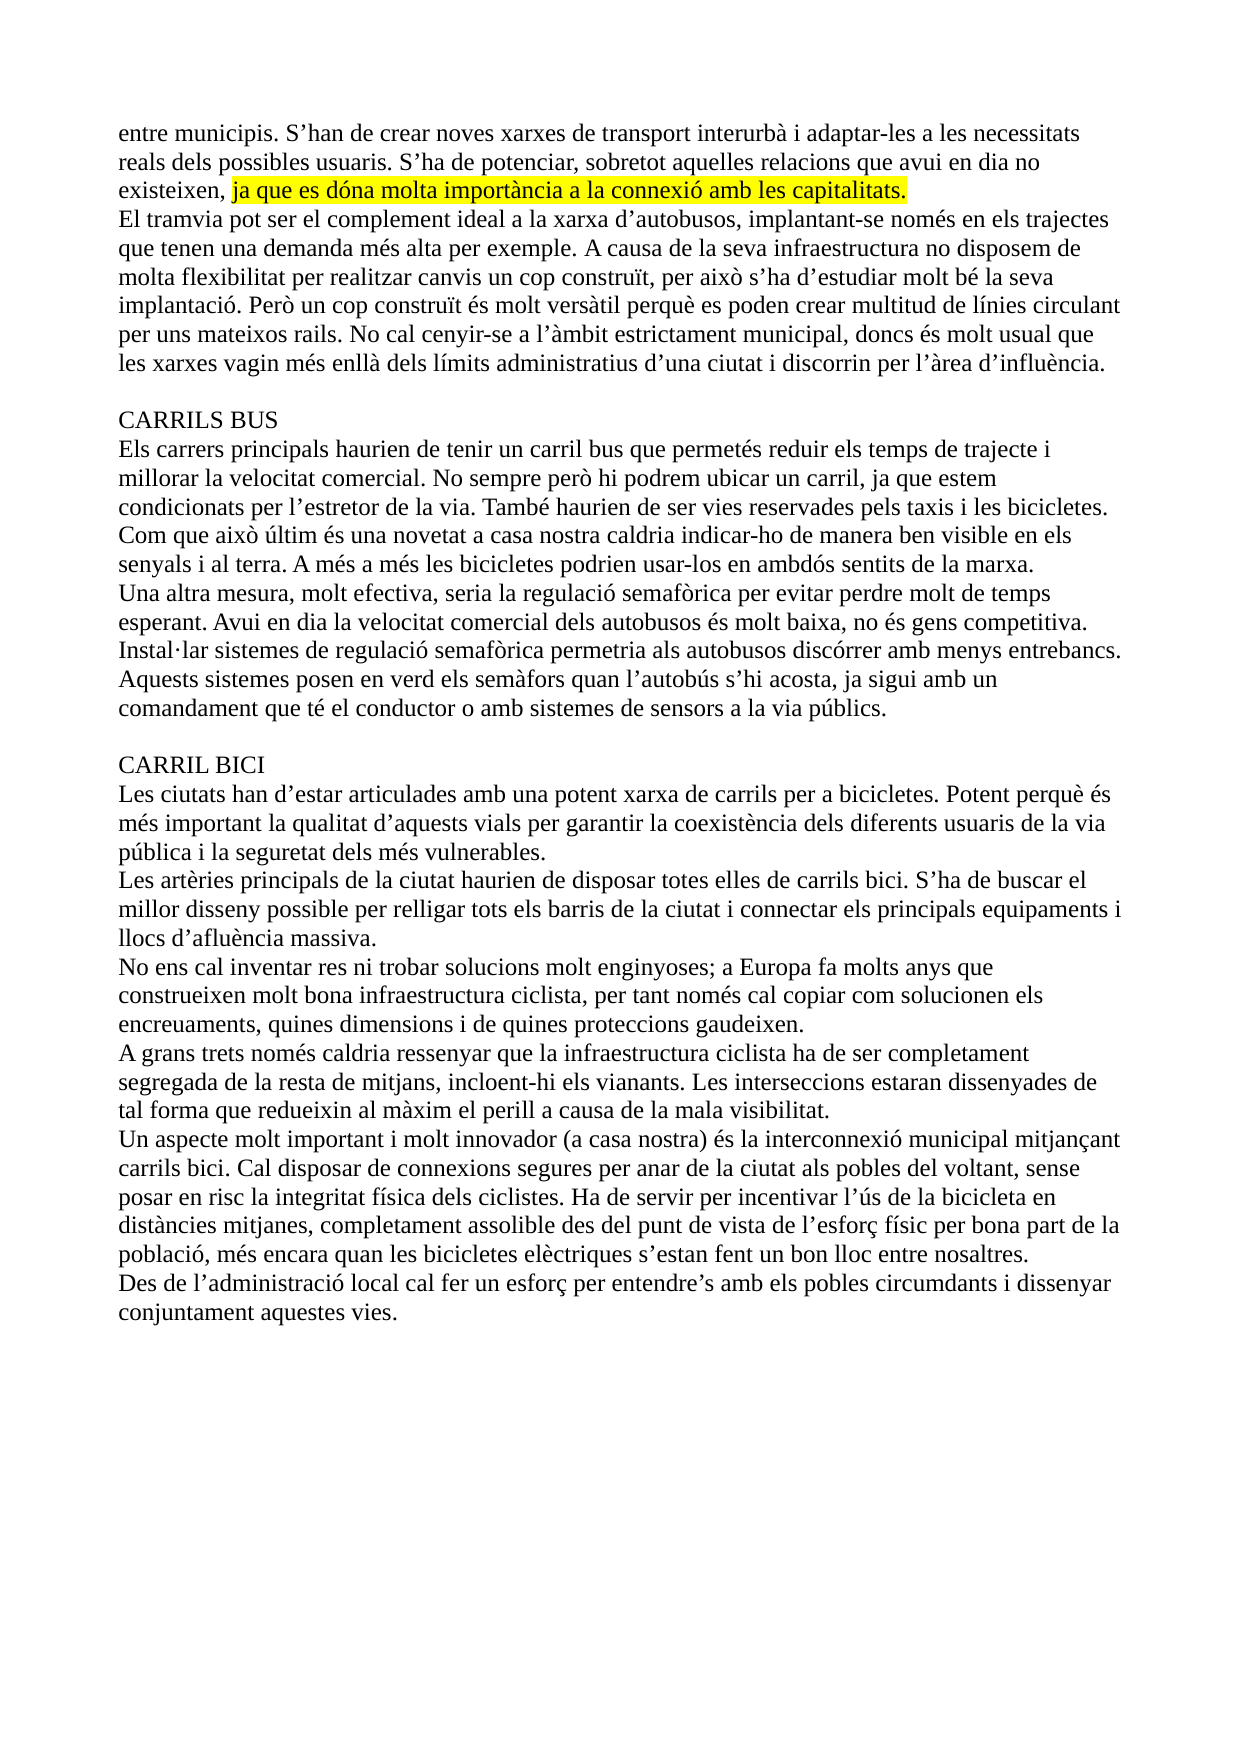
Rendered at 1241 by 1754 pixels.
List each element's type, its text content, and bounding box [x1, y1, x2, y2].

text CARRILS BUS [118, 406, 1122, 434]
text Una altra mesura, molt efectiva, seria la regulació semafòrica per evitar perdre molt de temps esperant. Avui en dia la velocitat comercial dels autobusos és molt baixa, no és gens competitiva. Instal·lar sistemes de regulació semafòrica permetria als autobusos discórrer amb menys entrebancs. Aquests sistemes posen en verd els semàfors quan l’autobús s’hi acosta, ja sigui amb un comandament que té el conductor o amb sistemes de sensors a la via públics. [118, 578, 1122, 722]
text No ens cal inventar res ni trobar solucions molt enginyoses; a Europa fa molts anys que construeixen molt bona infraestructura ciclista, per tant només cal copiar com solucionen els encreuaments, quines dimensions i de quines proteccions gaudeixen. [118, 952, 1122, 1038]
text Els carrers principals haurien de tenir un carril bus que permetés reduir els temps de trajecte i millorar la velocitat comercial. No sempre però hi podrem ubicar un carril, ja que estem condicionats per l’estretor de la via. També haurien de ser vies reservades pels taxis i les bicicletes. Com que això últim és una novetat a casa nostra caldria indicar-ho de manera ben visible en els senyals i al terra. A més a més les bicicletes podrien usar-los en ambdós sentits de la marxa. [118, 434, 1122, 578]
text El tramvia pot ser el complement ideal a la xarxa d’autobusos, implantant-se només en els trajectes que tenen una demanda més alta per exemple. A causa de la seva infraestructura no disposem de molta flexibilitat per realitzar canvis un cop construït, per això s’ha d’estudiar molt bé la seva implantació. Però un cop construït és molt versàtil perquè es poden crear multitud de línies circulant per uns mateixos rails. No cal cenyir-se a l’àmbit estrictament municipal, doncs és molt usual que les xarxes vagin més enllà dels límits administratius d’una ciutat i discorrin per l’àrea d’influència. [118, 204, 1122, 377]
text conjuntament aquestes vies. [118, 1297, 1122, 1326]
text A grans trets només caldria ressenyar que la infraestructura ciclista ha de ser completament segregada de la resta de mitjans, incloent-hi els vianants. Les interseccions estaran dissenyades de tal forma que redueixin al màxim el perill a causa de la mala visibilitat. [118, 1038, 1122, 1124]
text carrils bici. Cal disposar de connexions segures per anar de la ciutat als pobles del voltant, sense posar en risc la integritat física dels ciclistes. Ha de servir per incentivar l’ús de la bicicleta en distàncies mitjanes, completament assolible des del punt de vista de l’esforç físic per bona part de la població, més encara quan les bicicletes elèctriques s’estan fent un bon lloc entre nosaltres. [118, 1153, 1122, 1268]
text Les ciutats han d’estar articulades amb una potent xarxa de carrils per a bicicletes. Potent perquè és més important la qualitat d’aquests vials per garantir la coexistència dels diferents usuaris de la via pública i la seguretat dels més vulnerables. [118, 779, 1122, 866]
text entre municipis. S’han de crear noves xarxes de transport interurbà i adaptar-les a les necessitats reals dels possibles usuaris. S’ha de potenciar, sobretot aquelles relacions que avui en dia no existeixen, ja que es dóna molta importància a la connexió amb les capitalitats. [118, 118, 1122, 204]
text Des de l’administració local cal fer un esforç per entendre’s amb els pobles circumdants i dissenyar [118, 1268, 1122, 1297]
text Un aspecte molt important i molt innovador (a casa nostra) és la interconnexió municipal mitjançant [118, 1124, 1122, 1153]
text CARRIL BICI [118, 751, 1122, 779]
text Les artèries principals de la ciutat haurien de disposar totes elles de carrils bici. S’ha de buscar el millor disseny possible per relligar tots els barris de la ciutat i connectar els principals equipaments i llocs d’afluència massiva. [118, 866, 1122, 952]
